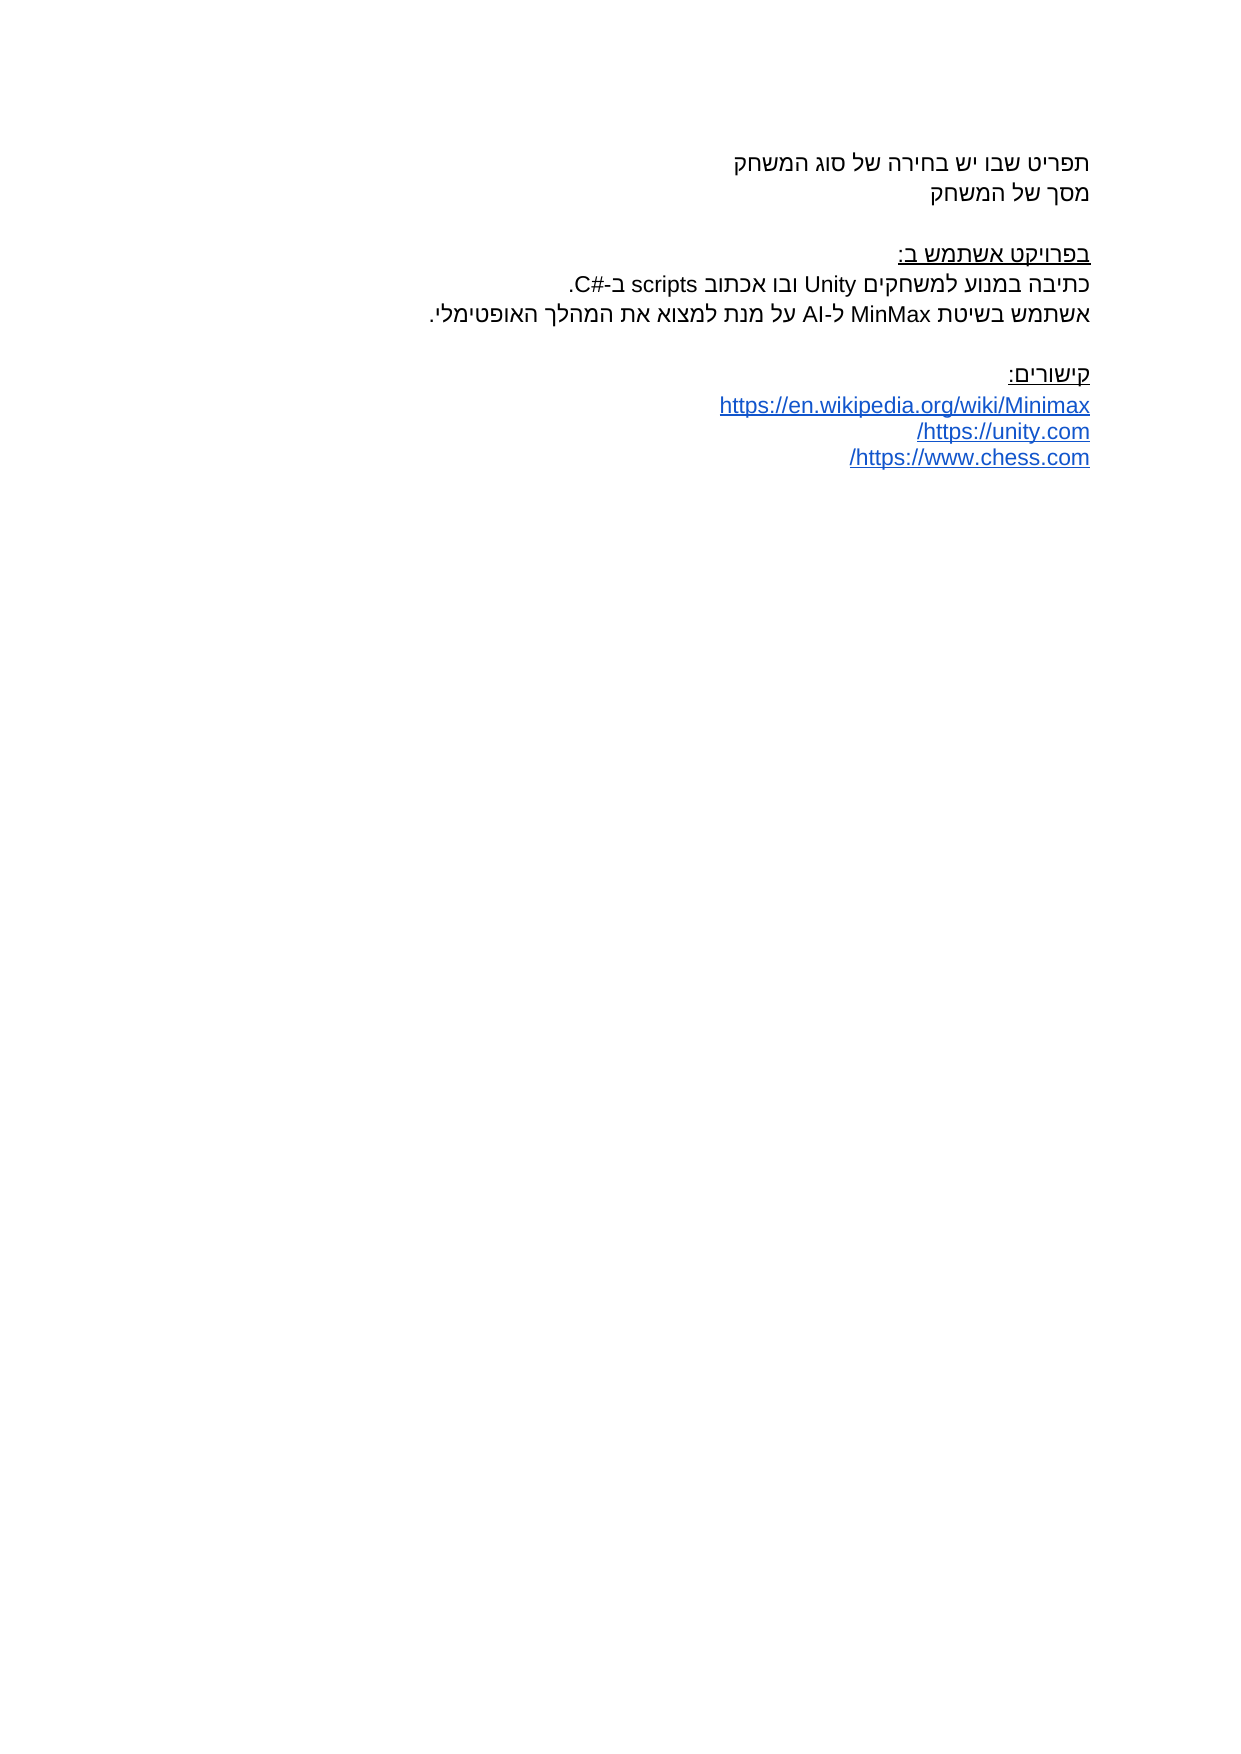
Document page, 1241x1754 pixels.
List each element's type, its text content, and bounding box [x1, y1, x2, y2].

text https://www.chess.com/ [150, 444, 1090, 471]
text https://unity.com/ [150, 418, 1090, 444]
text קישורים: [150, 361, 1090, 388]
text מסך של המשחק [150, 180, 1090, 207]
text https://en.wikipedia.org/wiki/Minimax [150, 392, 1090, 418]
text בפרויקט אשתמש ב: [150, 241, 1090, 267]
text כתיבה במנוע למשחקים Unity ובו אכתוב scripts ב-#C. אשתמש בשיטת MinMax ל-AI על מנת למצוא את המהלך האופטימלי. [150, 271, 1090, 327]
text תפריט שבו יש בחירה של סוג המשחק [150, 150, 1090, 176]
